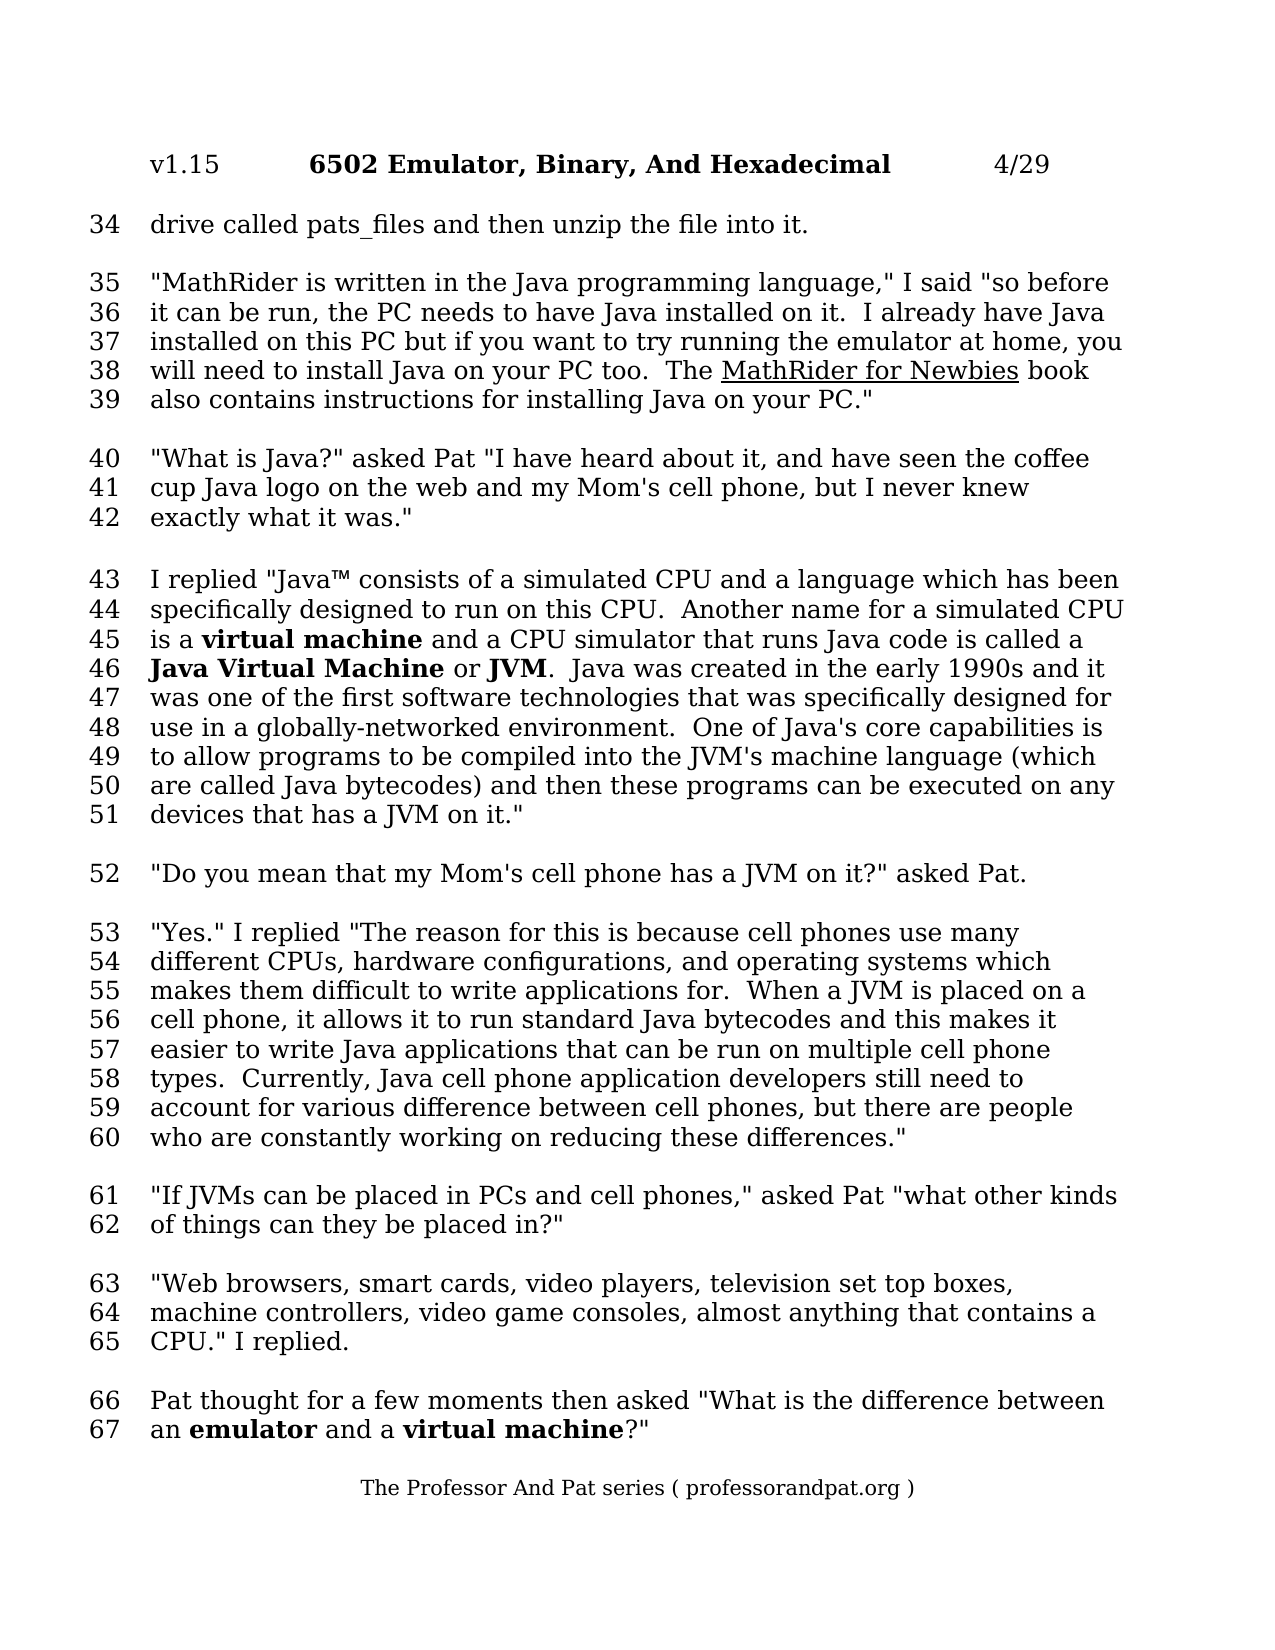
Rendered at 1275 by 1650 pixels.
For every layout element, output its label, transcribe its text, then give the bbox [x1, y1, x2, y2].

text "If JVMs can be placed in PCs and cell phones," asked Pat "what other kinds of things can they be placed in?" [150, 1181, 1125, 1240]
text I replied "Java™ consists of a simulated CPU and a language which has been specifically designed to run on this CPU. Another name for a simulated CPU is a virtual machine and a CPU simulator that runs Java code is called a Java Virtual Machine or JVM. Java was created in the early 1990s and it was one of the first software technologies that was specifically designed for use in a globally-networked environment. One of Java's core capabilities is to allow programs to be compiled into the JVM's machine language (which are called Java bytecodes) and then these programs can be executed on any devices that has a JVM on it." [150, 561, 1125, 830]
text Pat thought for a few moments then asked "What is the difference between an emulator and a virtual machine?" [150, 1386, 1125, 1445]
text drive called pats_files and then unzip the file into it. [150, 210, 1125, 239]
text "What is Java?" asked Pat "I have heard about it, and have seen the coffee cup Java logo on the web and my Mom's cell phone, but I never knew exactly what it was." [150, 444, 1125, 532]
text "Yes." I replied "The reason for this is because cell phones use many different CPUs, hardware configurations, and operating systems which makes them difficult to write applications for. When a JVM is placed on a cell phone, it allows it to run standard Java bytecodes and this makes it easier to write Java applications that can be run on multiple cell phone types. Currently, Java cell phone application developers still need to account for various difference between cell phones, but there are people who are constantly working on reducing these differences." [150, 918, 1125, 1152]
text "MathRider is written in the Java programming language," I said "so before it can be run, the PC needs to have Java installed on it. I already have Java installed on this PC but if you want to try running the emulator at home, you will need to install Java on your PC too. The MathRider for Newbies book also contains instructions for installing Java on your PC." [150, 268, 1125, 415]
text "Web browsers, smart cards, video players, television set top boxes, machine controllers, video game consoles, almost anything that contains a CPU." I replied. [150, 1269, 1125, 1357]
text "Do you mean that my Mom's cell phone has a JVM on it?" asked Pat. [150, 859, 1125, 888]
